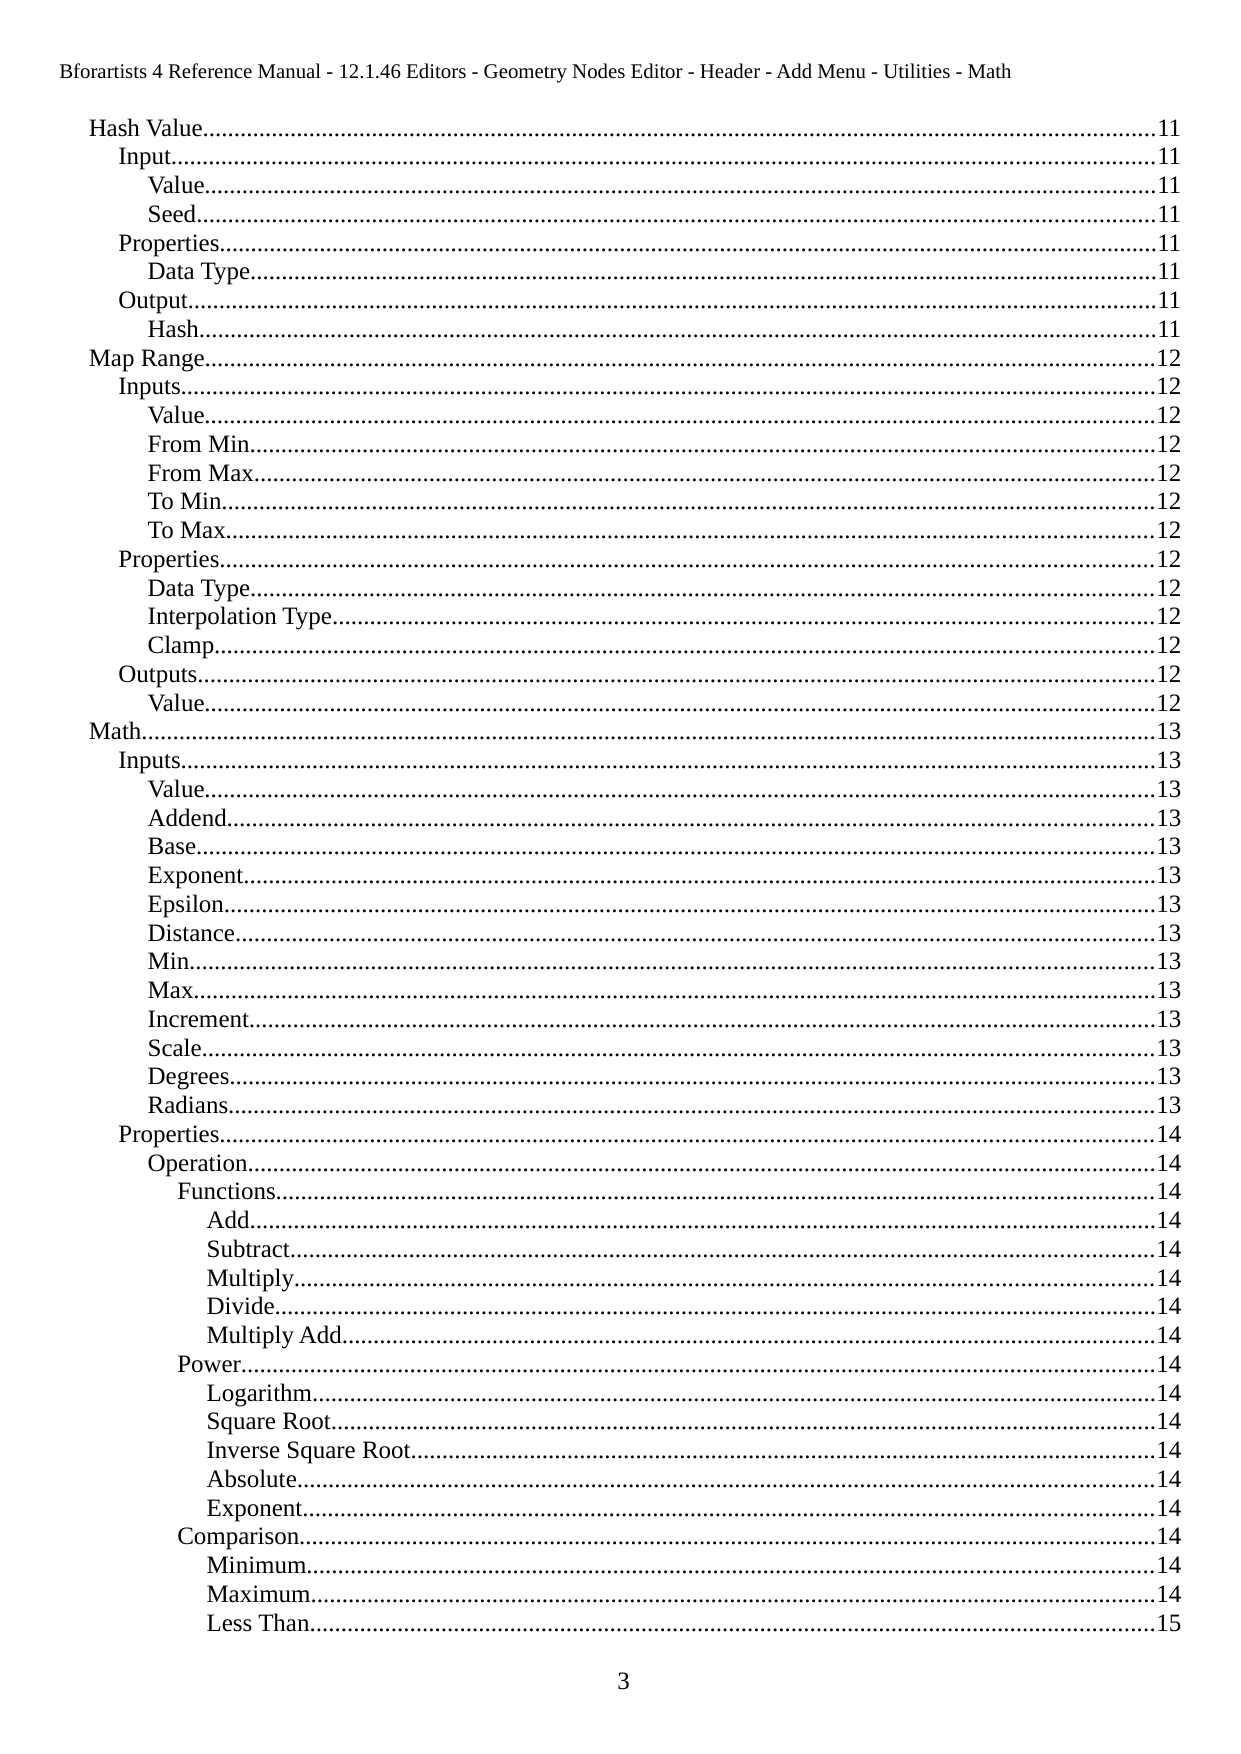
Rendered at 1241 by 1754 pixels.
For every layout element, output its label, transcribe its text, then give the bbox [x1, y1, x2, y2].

text Value 11 [147, 170, 1181, 199]
text Math 13 [88, 716, 1181, 745]
text Addend 13 [147, 803, 1181, 831]
text Degrees 13 [147, 1061, 1181, 1090]
text Absolute 14 [206, 1464, 1181, 1493]
text Data Type 12 [147, 573, 1181, 601]
text Less Than 15 [206, 1608, 1181, 1636]
text Inputs 13 [118, 745, 1181, 774]
text Data Type 11 [147, 256, 1181, 285]
text Operation 14 [147, 1148, 1181, 1176]
text Subtract 14 [206, 1234, 1181, 1263]
text Epsilon 13 [147, 889, 1181, 918]
text Multiply 14 [206, 1263, 1181, 1291]
text Functions 14 [177, 1176, 1181, 1205]
text From Min 12 [147, 429, 1181, 458]
text Hash Value 11 [88, 113, 1181, 141]
text From Max 12 [147, 458, 1181, 486]
text Output 11 [118, 285, 1181, 314]
text Multiply Add 14 [206, 1320, 1181, 1349]
text Maximum 14 [206, 1579, 1181, 1608]
text Value 12 [147, 688, 1181, 716]
text To Min 12 [147, 486, 1181, 515]
text Clamp 12 [147, 630, 1181, 659]
text Max 13 [147, 975, 1181, 1004]
text Min 13 [147, 946, 1181, 975]
text Distance 13 [147, 918, 1181, 946]
text Minimum 14 [206, 1550, 1181, 1579]
text Interpolation Type 12 [147, 601, 1181, 630]
text Inputs 12 [118, 371, 1181, 400]
text Divide 14 [206, 1291, 1181, 1320]
text Outputs 12 [118, 659, 1181, 688]
text Value 13 [147, 774, 1181, 803]
text Increment 13 [147, 1004, 1181, 1033]
text Comparison 14 [177, 1521, 1181, 1550]
text Radians 13 [147, 1090, 1181, 1119]
text Exponent 14 [206, 1493, 1181, 1521]
text Inverse Square Root 14 [206, 1435, 1181, 1464]
text Base 13 [147, 831, 1181, 860]
text To Max 12 [147, 515, 1181, 544]
text Value 12 [147, 400, 1181, 429]
text Properties 12 [118, 544, 1181, 573]
text Input 11 [118, 141, 1181, 170]
text Power 14 [177, 1349, 1181, 1378]
text Scale 13 [147, 1033, 1181, 1061]
text Exponent 13 [147, 860, 1181, 889]
text Map Range 12 [88, 343, 1181, 371]
text Square Root 14 [206, 1406, 1181, 1435]
text Properties 11 [118, 228, 1181, 256]
text Logarithm 14 [206, 1378, 1181, 1406]
text Properties 14 [118, 1119, 1181, 1148]
text Seed 11 [147, 199, 1181, 228]
text Hash 11 [147, 314, 1181, 343]
text Add 14 [206, 1205, 1181, 1234]
